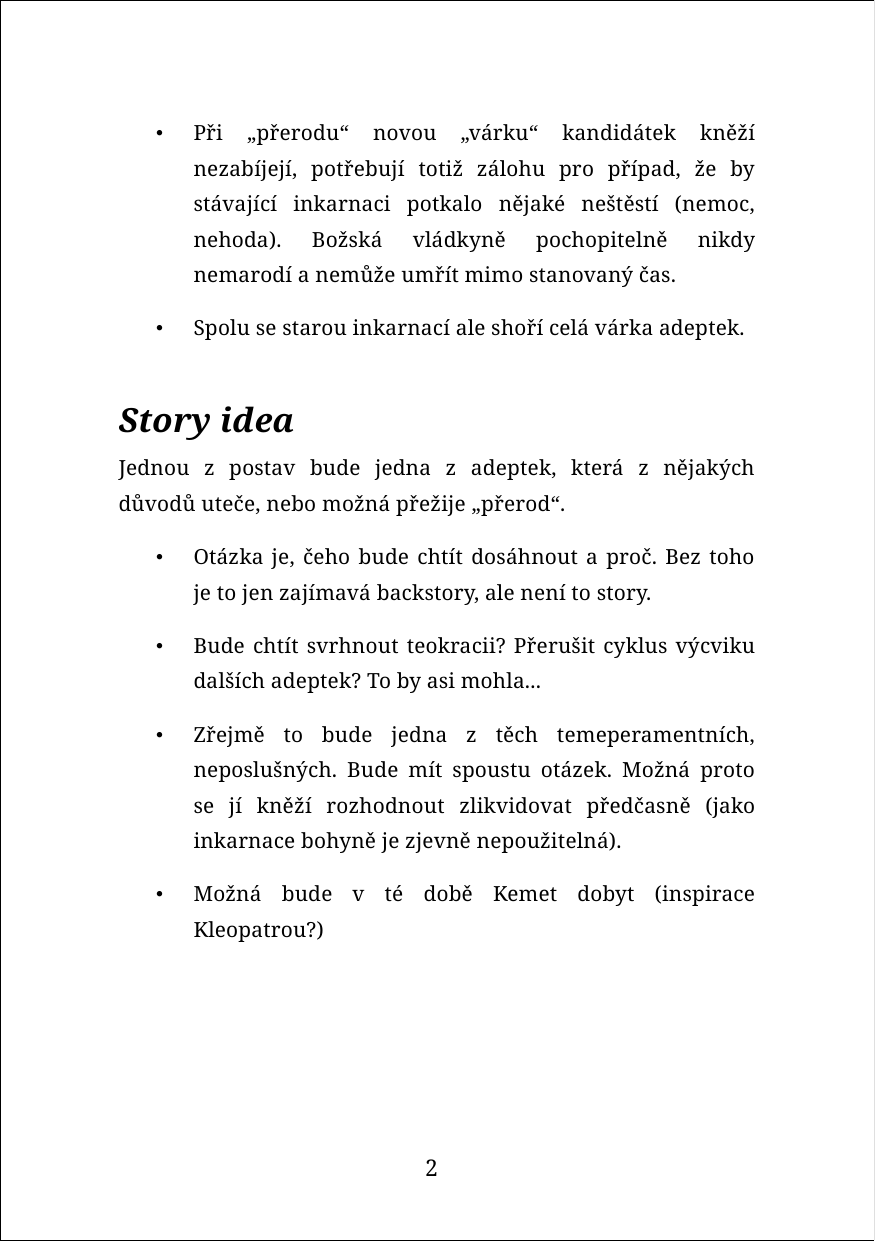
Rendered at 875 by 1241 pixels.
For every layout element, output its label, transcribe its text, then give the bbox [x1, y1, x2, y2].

list Otázka je, čeho bude chtít dosáhnout a proč. Bez toho je to jen zajímavá backstory, ale není to story. [156, 542, 756, 606]
list Zřejmě to bude jedna z těch temeperamentních, neposlušných. Bude mít spoustu otázek. Možná proto se jí kněží rozhodnout zlikvidovat předčasně (jako inkarnace bohyně je zjevně nepoužitelná). [156, 720, 756, 855]
list Při „přerodu“ novou „várku“ kandidátek kněží nezabíjejí, potřebují totiž zálohu pro případ, že by stávající inkarnaci potkalo nějaké neštěstí (nemoc, nehoda). Božská vládkyně pochopitelně nikdy nemarodí a nemůže umřít mimo stanovaný čas. [156, 118, 756, 289]
list Bude chtít svrhnout teokracii? Přerušit cyklus výcviku dalších adeptek? To by asi mohla... [156, 631, 756, 695]
list Spolu se starou inkarnací ale shoří celá várka adeptek. [156, 313, 756, 342]
text Jednou z postav bude jedna z adeptek, která z nějakých důvodů uteče, nebo možná přežije „přerod“. [118, 453, 756, 517]
list Možná bude v té době Kemet dobyt (inspirace Kleopatrou?) [156, 879, 756, 943]
subtitle Story idea [118, 396, 756, 442]
